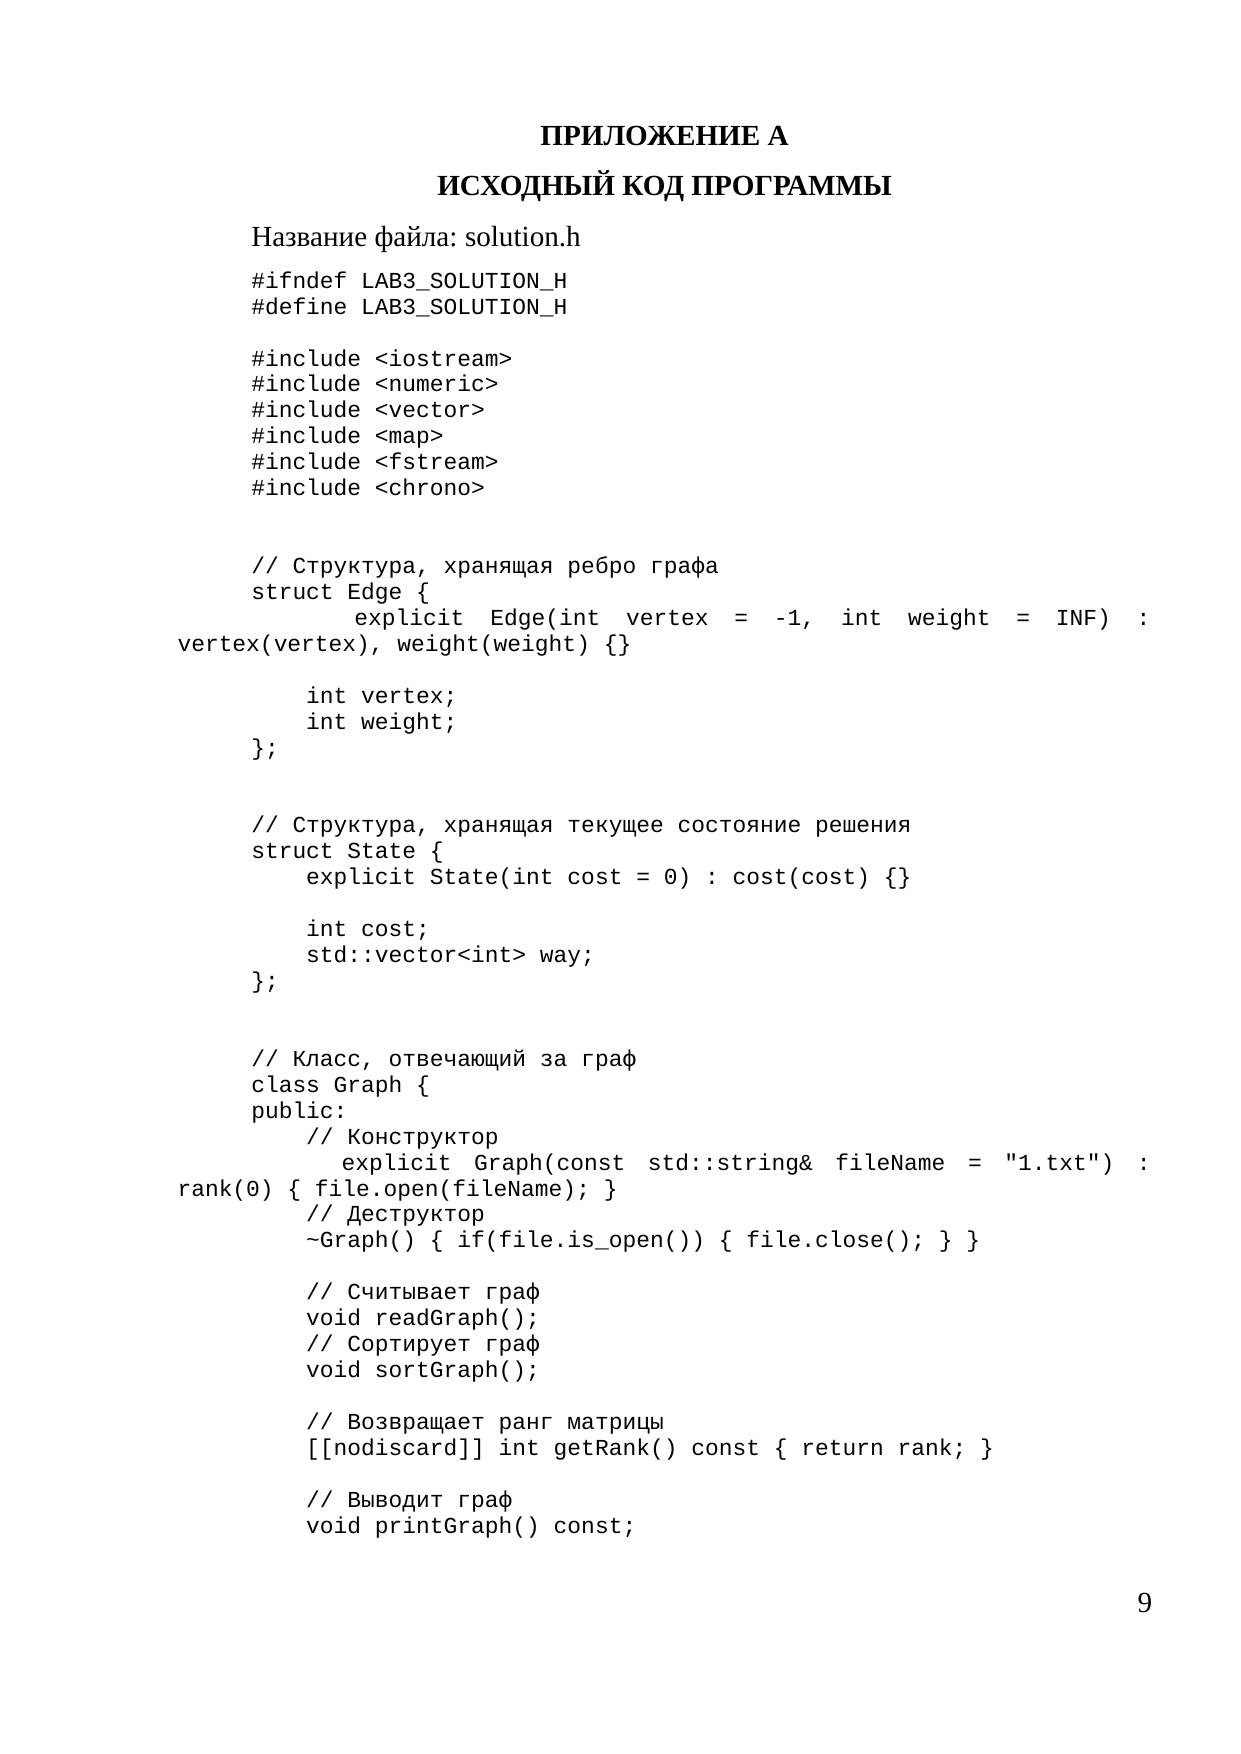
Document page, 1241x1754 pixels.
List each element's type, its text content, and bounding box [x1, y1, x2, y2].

text // Возвращает ранг матрицы [177, 1410, 1152, 1436]
text #ifndef LAB3_SOLUTION_H [177, 269, 1152, 295]
text #include <vector> [177, 399, 1152, 425]
text void readGraph(); [177, 1307, 1152, 1332]
text int cost; [177, 917, 1152, 943]
text struct Edge { [177, 580, 1152, 606]
text #include <fstream> [177, 451, 1152, 477]
text class Graph { [177, 1073, 1152, 1099]
text // Сортирует граф [177, 1332, 1152, 1358]
text // Деструктор [177, 1203, 1152, 1229]
text [[nodiscard]] int getRank() const { return rank; } [177, 1436, 1152, 1462]
text explicit Graph(const std::string& fileName = "1.txt") : rank(0) { file.open(fileName); } [177, 1151, 1152, 1203]
text // Конструктор [177, 1125, 1152, 1151]
text void sortGraph(); [177, 1358, 1152, 1384]
text explicit State(int cost = 0) : cost(cost) {} [177, 866, 1152, 892]
text Название файла: solution.h [177, 219, 1152, 252]
text // Структура, хранящая ребро графа [177, 554, 1152, 580]
text public: [177, 1099, 1152, 1125]
text void printGraph() const; [177, 1514, 1152, 1540]
text }; [177, 736, 1152, 762]
text // Считывает граф [177, 1281, 1152, 1307]
text // Класс, отвечающий за граф [177, 1047, 1152, 1073]
text explicit Edge(int vertex = -1, int weight = INF) : vertex(vertex), weight(weight) {} [177, 606, 1152, 658]
text #include <map> [177, 425, 1152, 451]
text std::vector<int> way; [177, 943, 1152, 969]
subtitle Приложение А Исходный код программы [177, 118, 1152, 202]
text #include <iostream> [177, 347, 1152, 373]
text #define LAB3_SOLUTION_H [177, 295, 1152, 321]
text // Структура, хранящая текущее состояние решения [177, 814, 1152, 840]
text ~Graph() { if(file.is_open()) { file.close(); } } [177, 1229, 1152, 1255]
text int vertex; [177, 684, 1152, 710]
text #include <chrono> [177, 477, 1152, 502]
text }; [177, 969, 1152, 995]
text struct State { [177, 840, 1152, 866]
text int weight; [177, 710, 1152, 736]
text #include <numeric> [177, 373, 1152, 399]
text // Выводит граф [177, 1488, 1152, 1514]
